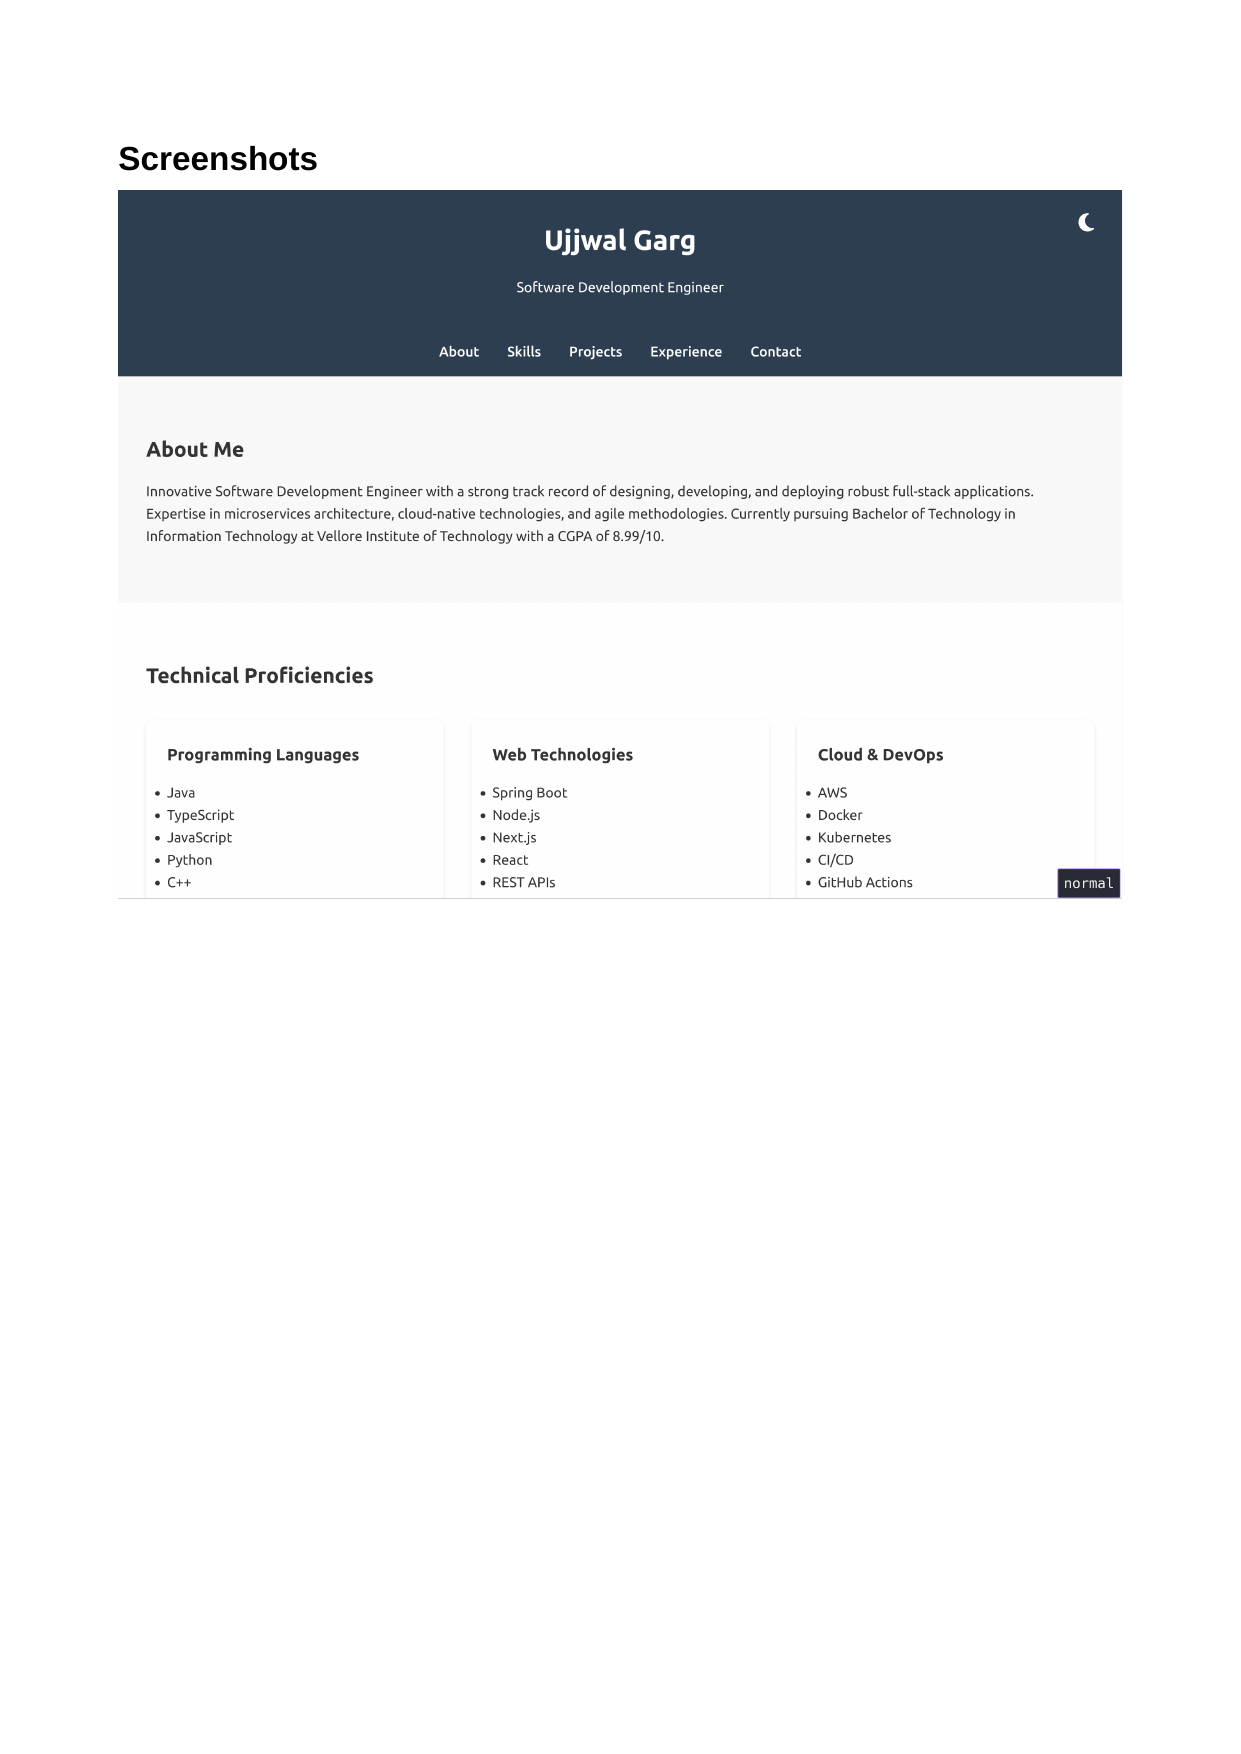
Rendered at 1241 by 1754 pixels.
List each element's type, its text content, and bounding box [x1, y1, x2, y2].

picture [118, 190, 1123, 899]
subtitle Screenshots [118, 139, 1122, 177]
